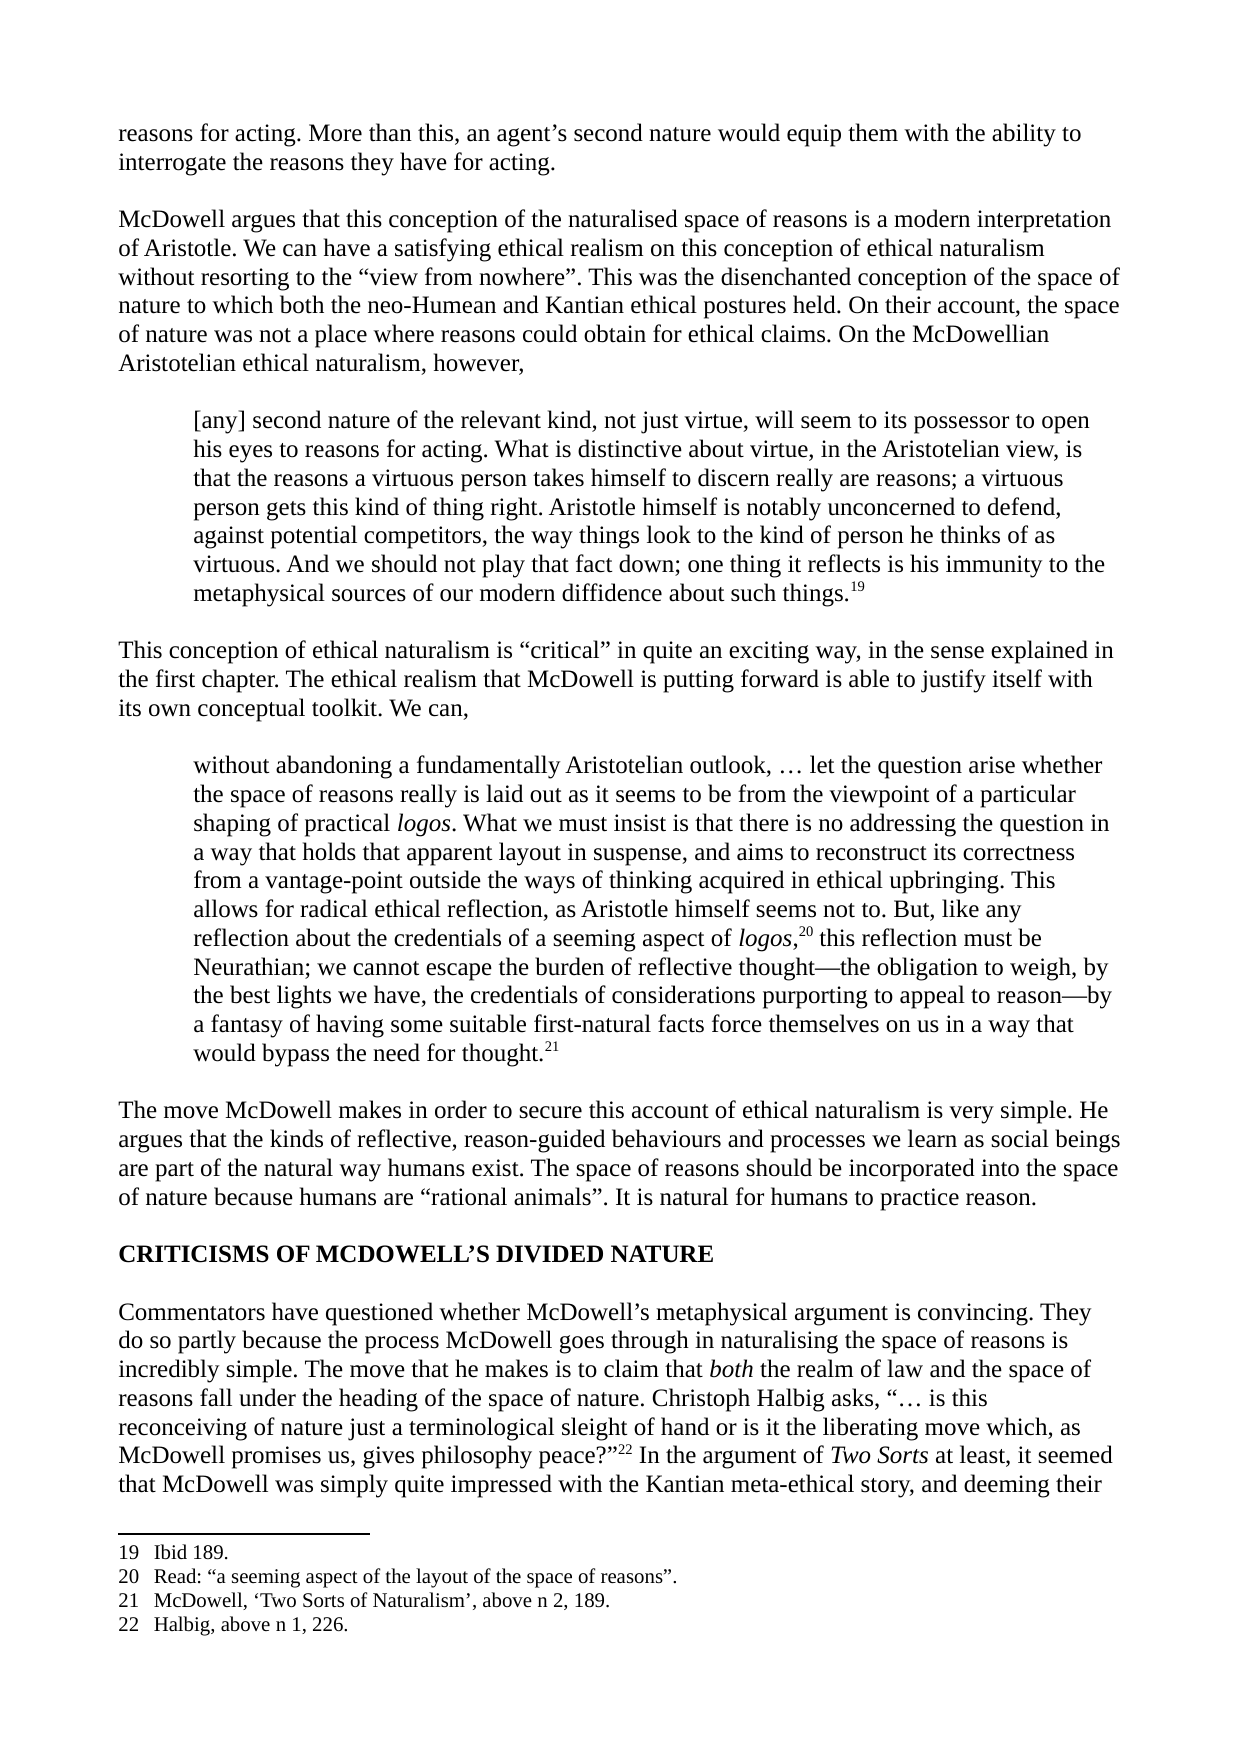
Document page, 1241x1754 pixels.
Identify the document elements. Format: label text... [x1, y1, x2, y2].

text McDowell argues that this conception of the naturalised space of reasons is a modern interpretation of Aristotle. We can have a satisfying ethical realism on this conception of ethical naturalism without resorting to the “view from nowhere”. This was the disenchanted conception of the space of nature to which both the neo-Humean and Kantian ethical postures held. On their account, the space of nature was not a place where reasons could obtain for ethical claims. On the McDowellian Aristotelian ethical naturalism, however, [118, 204, 1122, 377]
text Ibid 189. [118, 1539, 1122, 1564]
text Halbig, above n 1, 226. [118, 1612, 1122, 1636]
text CRITICISMS OF MCDOWELL’S DIVIDED NATURE [118, 1239, 1122, 1268]
text without abandoning a fundamentally Aristotelian outlook, … let the question arise whether the space of reasons really is laid out as it seems to be from the viewpoint of a particular shaping of practical logos. What we must insist is that there is no addressing the question in a way that holds that apparent layout in suspense, and aims to reconstruct its correctness from a vantage-point outside the ways of thinking acquired in ethical upbringing. This allows for radical ethical reflection, as Aristotle himself seems not to. But, like any reflection about the credentials of a seeming aspect of logos, this reflection must be Neurathian; we cannot escape the burden of reflective thought—the obligation to weigh, by the best lights we have, the credentials of considerations purporting to appeal to reason—by a fantasy of having some suitable first-natural facts force themselves on us in a way that would bypass the need for thought. [193, 751, 1122, 1067]
text [any] second nature of the relevant kind, not just virtue, will seem to its possessor to open his eyes to reasons for acting. What is distinctive about virtue, in the Aristotelian view, is that the reasons a virtuous person takes himself to discern really are reasons; a virtuous person gets this kind of thing right. Aristotle himself is notably unconcerned to defend, against potential competitors, the way things look to the kind of person he thinks of as virtuous. And we should not play that fact down; one thing it reflects is his immunity to the metaphysical sources of our modern diffidence about such things. [193, 406, 1122, 607]
text reasons for acting. More than this, an agent’s second nature would equip them with the ability to interrogate the reasons they have for acting. [118, 118, 1122, 176]
text Commentators have questioned whether McDowell’s metaphysical argument is convincing. They do so partly because the process McDowell goes through in naturalising the space of reasons is incredibly simple. The move that he makes is to claim that both the realm of law and the space of reasons fall under the heading of the space of nature. Christoph Halbig asks, “… is this reconceiving of nature just a terminological sleight of hand or is it the liberating move which, as McDowell promises us, gives philosophy peace?” In the argument of Two Sorts at least, it seemed that McDowell was simply quite impressed with the Kantian meta-ethical story, and deeming their [118, 1297, 1122, 1498]
text McDowell, ‘Two Sorts of Naturalism’, above n 2, 189. [118, 1588, 1122, 1612]
text This conception of ethical naturalism is “critical” in quite an exciting way, in the sense explained in the first chapter. The ethical realism that McDowell is putting forward is able to justify itself with its own conceptual toolkit. We can, [118, 636, 1122, 722]
text Read: “a seeming aspect of the layout of the space of reasons”. [118, 1564, 1122, 1588]
text The move McDowell makes in order to secure this account of ethical naturalism is very simple. He argues that the kinds of reflective, reason-guided behaviours and processes we learn as social beings are part of the natural way humans exist. The space of reasons should be incorporated into the space of nature because humans are “rational animals”. It is natural for humans to practice reason. [118, 1096, 1122, 1211]
